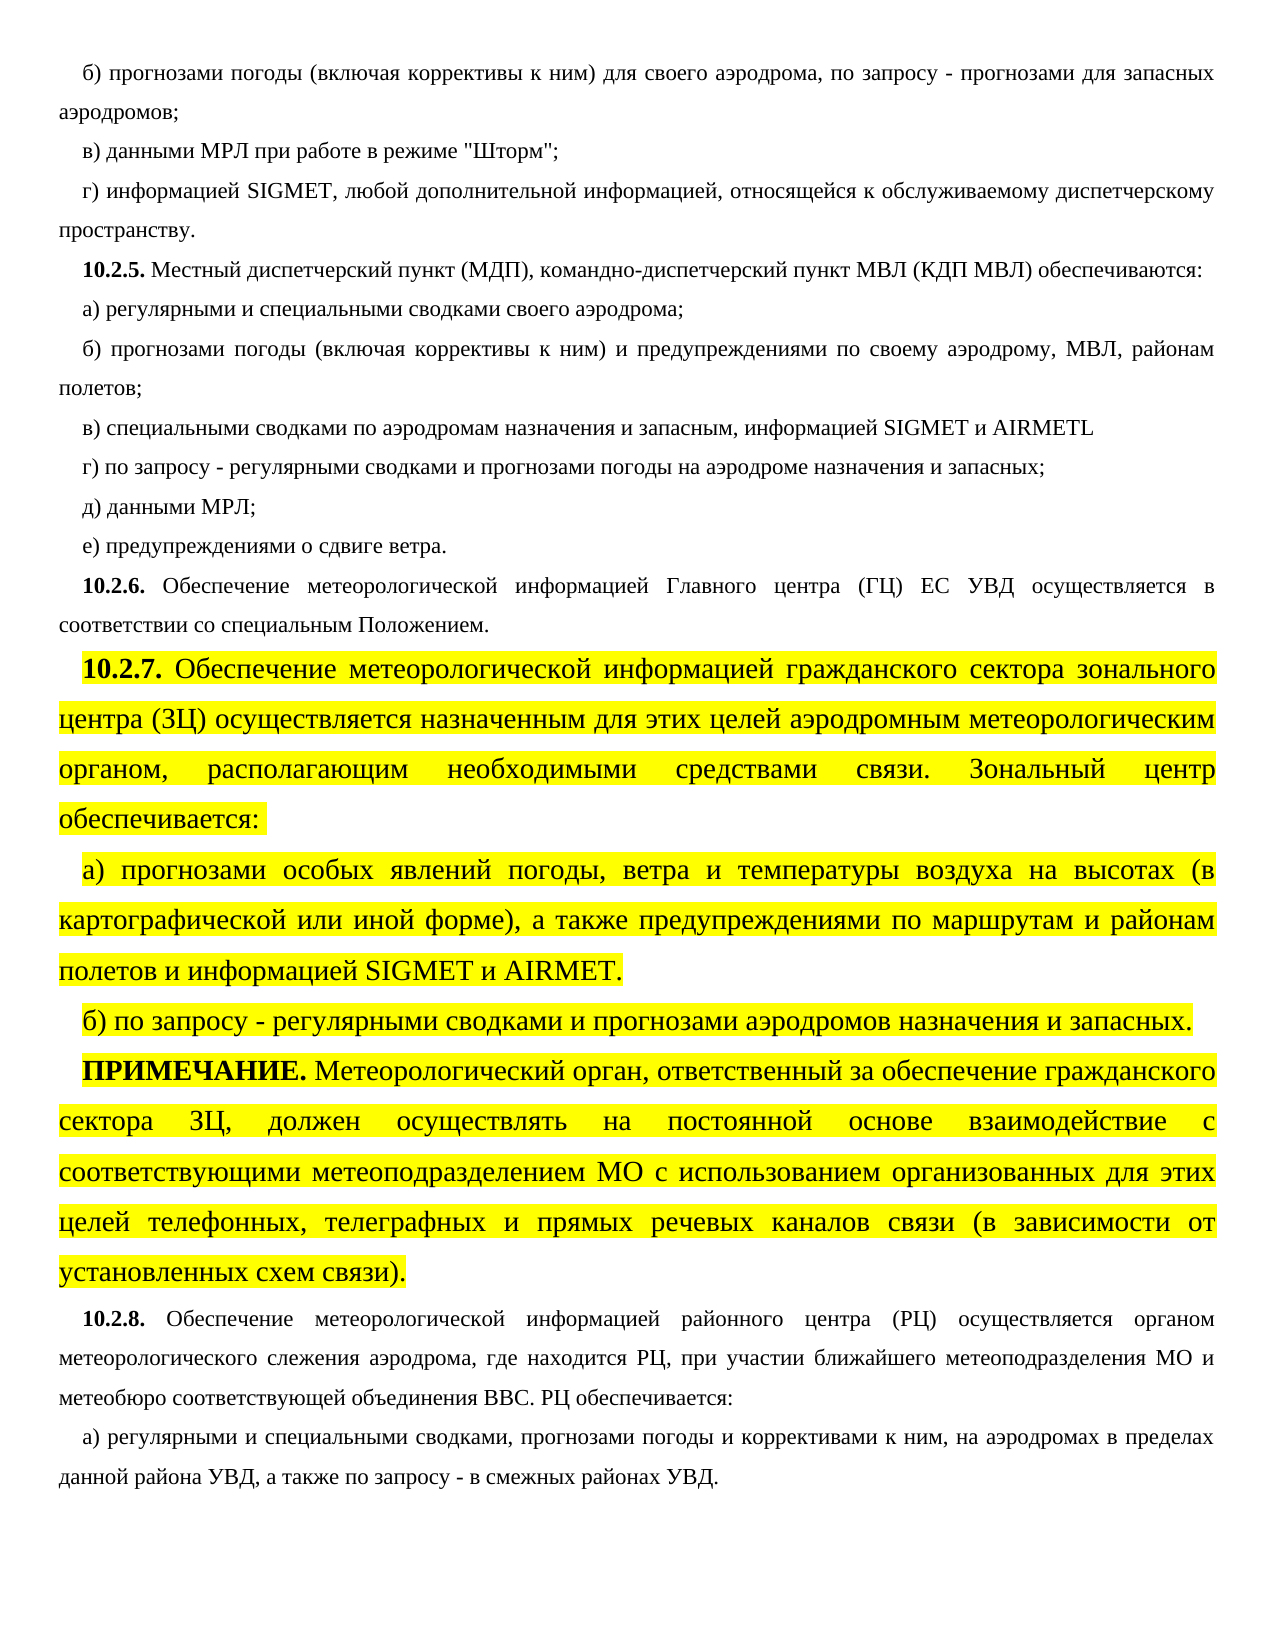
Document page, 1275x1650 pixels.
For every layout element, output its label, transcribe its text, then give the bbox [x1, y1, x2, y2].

text 10.2.5. Местный диспетчерский пункт (МДП), командно-диспетчерский пункт МВЛ (КДП МВЛ) обеспечиваются: [58, 256, 1216, 282]
text ПРИМЕЧАНИЕ. Метеорологический орган, ответственный за обеспечение гражданского сектора ЗЦ, должен осуществлять на постоянной основе взаимодействие с соответствующими метеоподразделением МО с использованием организованных для этих целей телефонных, телеграфных и прямых речевых каналов связи (в зависимости от установленных схем связи). [58, 1053, 1216, 1288]
text г) информацией SIGMET, любой дополнительной информацией, относящейся к обслуживаемому диспетчерскому пространству. [58, 177, 1216, 243]
text а) прогнозами особых явлений погоды, ветра и температуры воздуха на высотах (в картографической или иной форме), а также предупреждениями по маршрутам и районам полетов и информацией SIGMET и AIRMET. [58, 852, 1216, 986]
text б) прогнозами погоды (включая коррективы к ним) и предупреждениями по своему аэродрому, МВЛ, районам полетов; [58, 335, 1216, 401]
text 10.2.7. Обеспечение метеорологической информацией гражданского сектора зонального центра (ЗЦ) осуществляется назначенным для этих целей аэродромным метеорологическим органом, располагающим необходимыми средствами связи. Зональный центр обеспечивается: [58, 651, 1216, 835]
text 10.2.6. Обеспечение метеорологической информацией Главного центра (ГЦ) ЕС УВД осуществляется в соответствии со специальным Положением. [58, 572, 1216, 638]
text г) по запросу - регулярными сводками и прогнозами погоды на аэродроме назначения и запасных; [58, 453, 1216, 480]
text а) регулярными и специальными сводками своего аэродрома; [58, 295, 1216, 322]
text в) специальными сводками по аэродромам назначения и запасным, информацией SIGMET и AIRMETL [58, 414, 1216, 440]
text а) регулярными и специальными сводками, прогнозами погоды и коррективами к ним, на аэродромах в пределах данной района УВД, а также по запросу - в смежных районах УВД. [58, 1423, 1216, 1489]
text б) по запросу - регулярными сводками и прогнозами аэродромов назначения и запасных. [58, 1003, 1216, 1036]
text в) данными МРЛ при работе в режиме "Шторм"; [58, 137, 1216, 164]
text е) предупреждениями о сдвиге ветра. [58, 532, 1216, 559]
text 10.2.8. Обеспечение метеорологической информацией районного центра (РЦ) осуществляется органом метеорологического слежения аэродрома, где находится РЦ, при участии ближайшего метеоподразделения МО и метеобюро соответствующей объединения ВВС. РЦ обеспечивается: [58, 1305, 1216, 1410]
text б) прогнозами погоды (включая коррективы к ним) для своего аэродрома, по запросу - прогнозами для запасных аэродромов; [58, 58, 1216, 124]
text д) данными МРЛ; [58, 493, 1216, 519]
